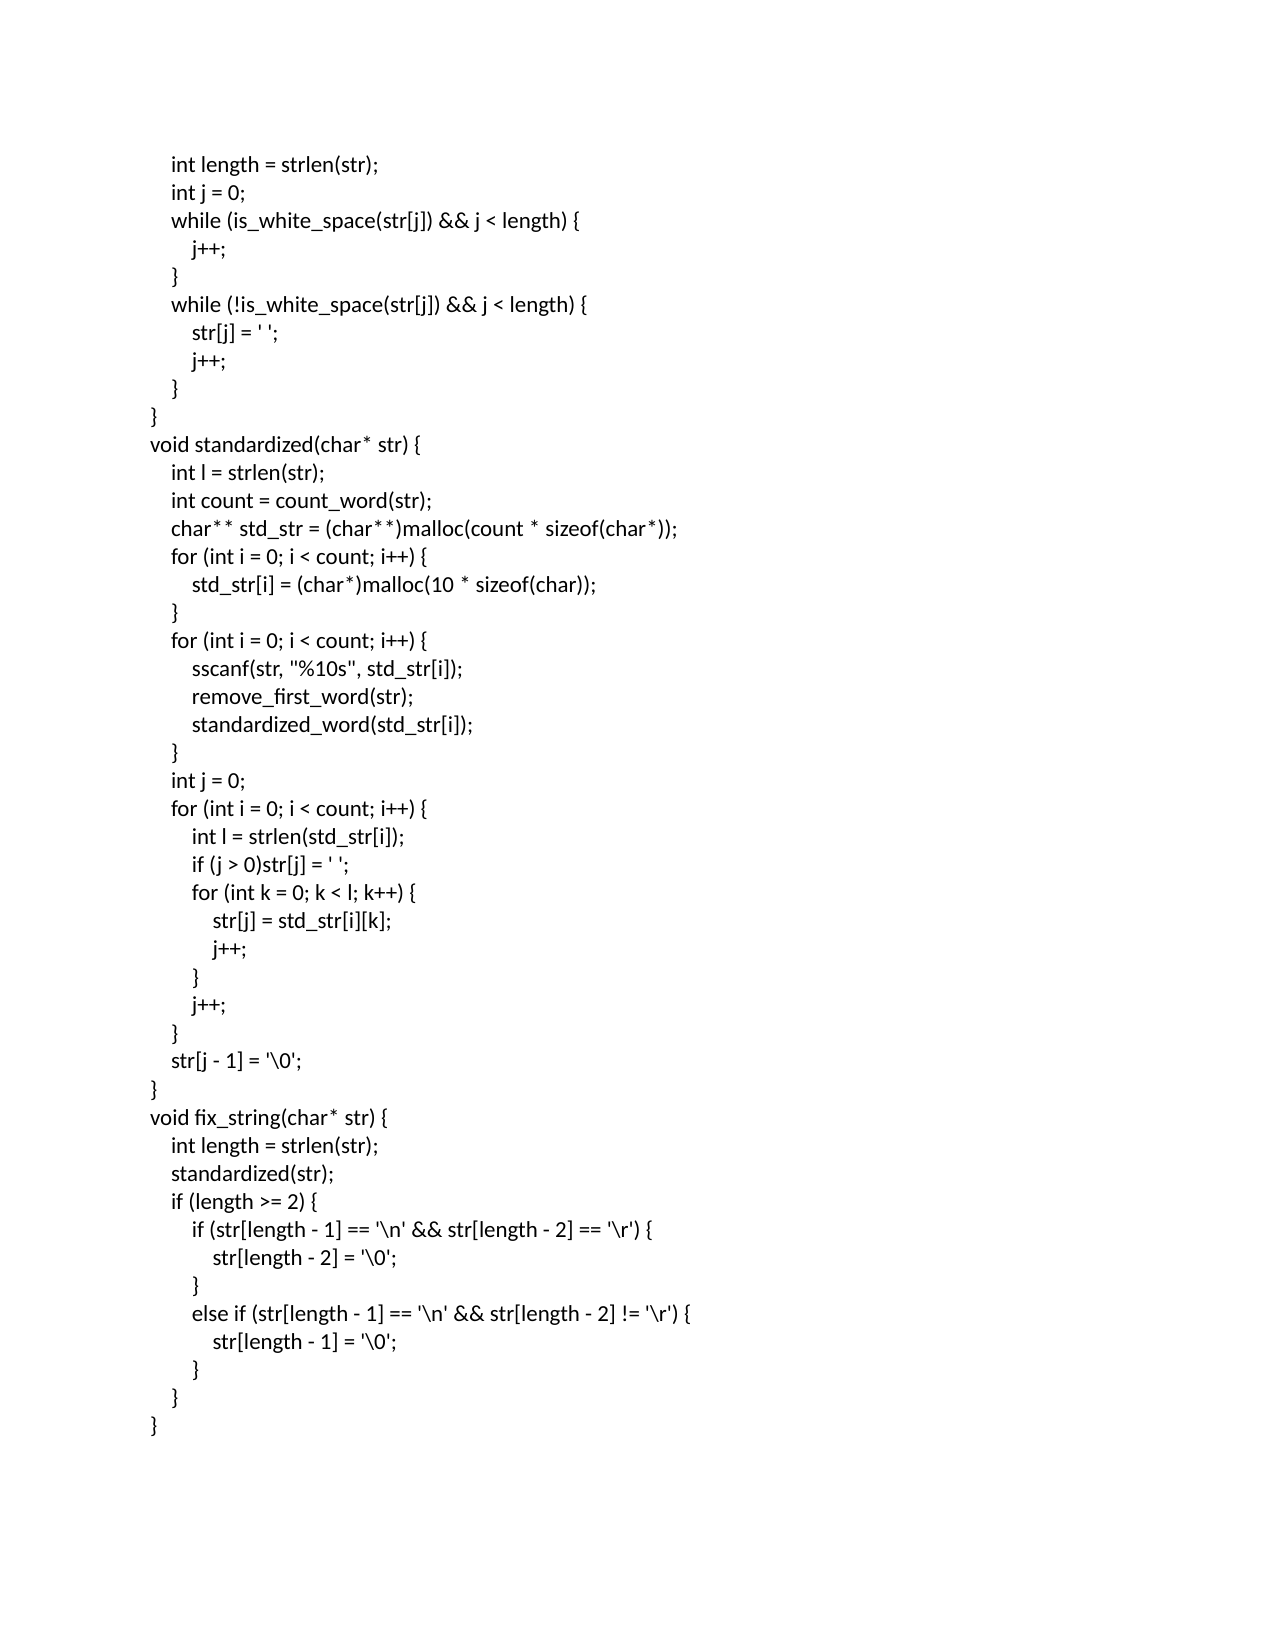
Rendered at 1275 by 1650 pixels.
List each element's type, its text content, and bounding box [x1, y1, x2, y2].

text int j = 0; [150, 178, 1125, 206]
text } [150, 374, 1125, 402]
text j++; [150, 234, 1125, 262]
text standardized(str); [150, 1159, 1125, 1187]
text int l = strlen(std_str[i]); [150, 822, 1125, 851]
text if (str[length - 1] == '\n' && str[length - 2] == '\r') { [150, 1215, 1125, 1243]
text } [150, 1411, 1125, 1439]
text if (j > 0)str[j] = ' '; [150, 851, 1125, 878]
text } [150, 1355, 1125, 1383]
text int length = strlen(str); [150, 150, 1125, 178]
text int l = strlen(str); [150, 458, 1125, 486]
text while (is_white_space(str[j]) && j < length) { [150, 206, 1125, 234]
text str[length - 2] = '\0'; [150, 1243, 1125, 1271]
text void standardized(char* str) { [150, 430, 1125, 458]
text } [150, 1383, 1125, 1411]
text str[length - 1] = '\0'; [150, 1327, 1125, 1355]
text for (int i = 0; i < count; i++) { [150, 626, 1125, 654]
text else if (str[length - 1] == '\n' && str[length - 2] != '\r') { [150, 1299, 1125, 1327]
text std_str[i] = (char*)malloc(10 * sizeof(char)); [150, 570, 1125, 598]
text while (!is_white_space(str[j]) && j < length) { [150, 290, 1125, 318]
text str[j - 1] = '\0'; [150, 1047, 1125, 1075]
text int length = strlen(str); [150, 1131, 1125, 1159]
text int count = count_word(str); [150, 486, 1125, 514]
text } [150, 402, 1125, 430]
text void fix_string(char* str) { [150, 1103, 1125, 1131]
text str[j] = std_str[i][k]; [150, 907, 1125, 934]
text j++; [150, 991, 1125, 1019]
text for (int i = 0; i < count; i++) { [150, 542, 1125, 570]
text } [150, 738, 1125, 766]
text } [150, 262, 1125, 290]
text } [150, 1019, 1125, 1047]
text if (length >= 2) { [150, 1187, 1125, 1215]
text str[j] = ' '; [150, 318, 1125, 346]
text for (int i = 0; i < count; i++) { [150, 794, 1125, 822]
text } [150, 1075, 1125, 1103]
text } [150, 1271, 1125, 1299]
text for (int k = 0; k < l; k++) { [150, 878, 1125, 907]
text sscanf(str, "%10s", std_str[i]); [150, 654, 1125, 682]
text } [150, 963, 1125, 991]
text remove_first_word(str); [150, 682, 1125, 710]
text } [150, 598, 1125, 626]
text int j = 0; [150, 766, 1125, 794]
text standardized_word(std_str[i]); [150, 710, 1125, 738]
text j++; [150, 934, 1125, 963]
text char** std_str = (char**)malloc(count * sizeof(char*)); [150, 514, 1125, 542]
text j++; [150, 346, 1125, 374]
